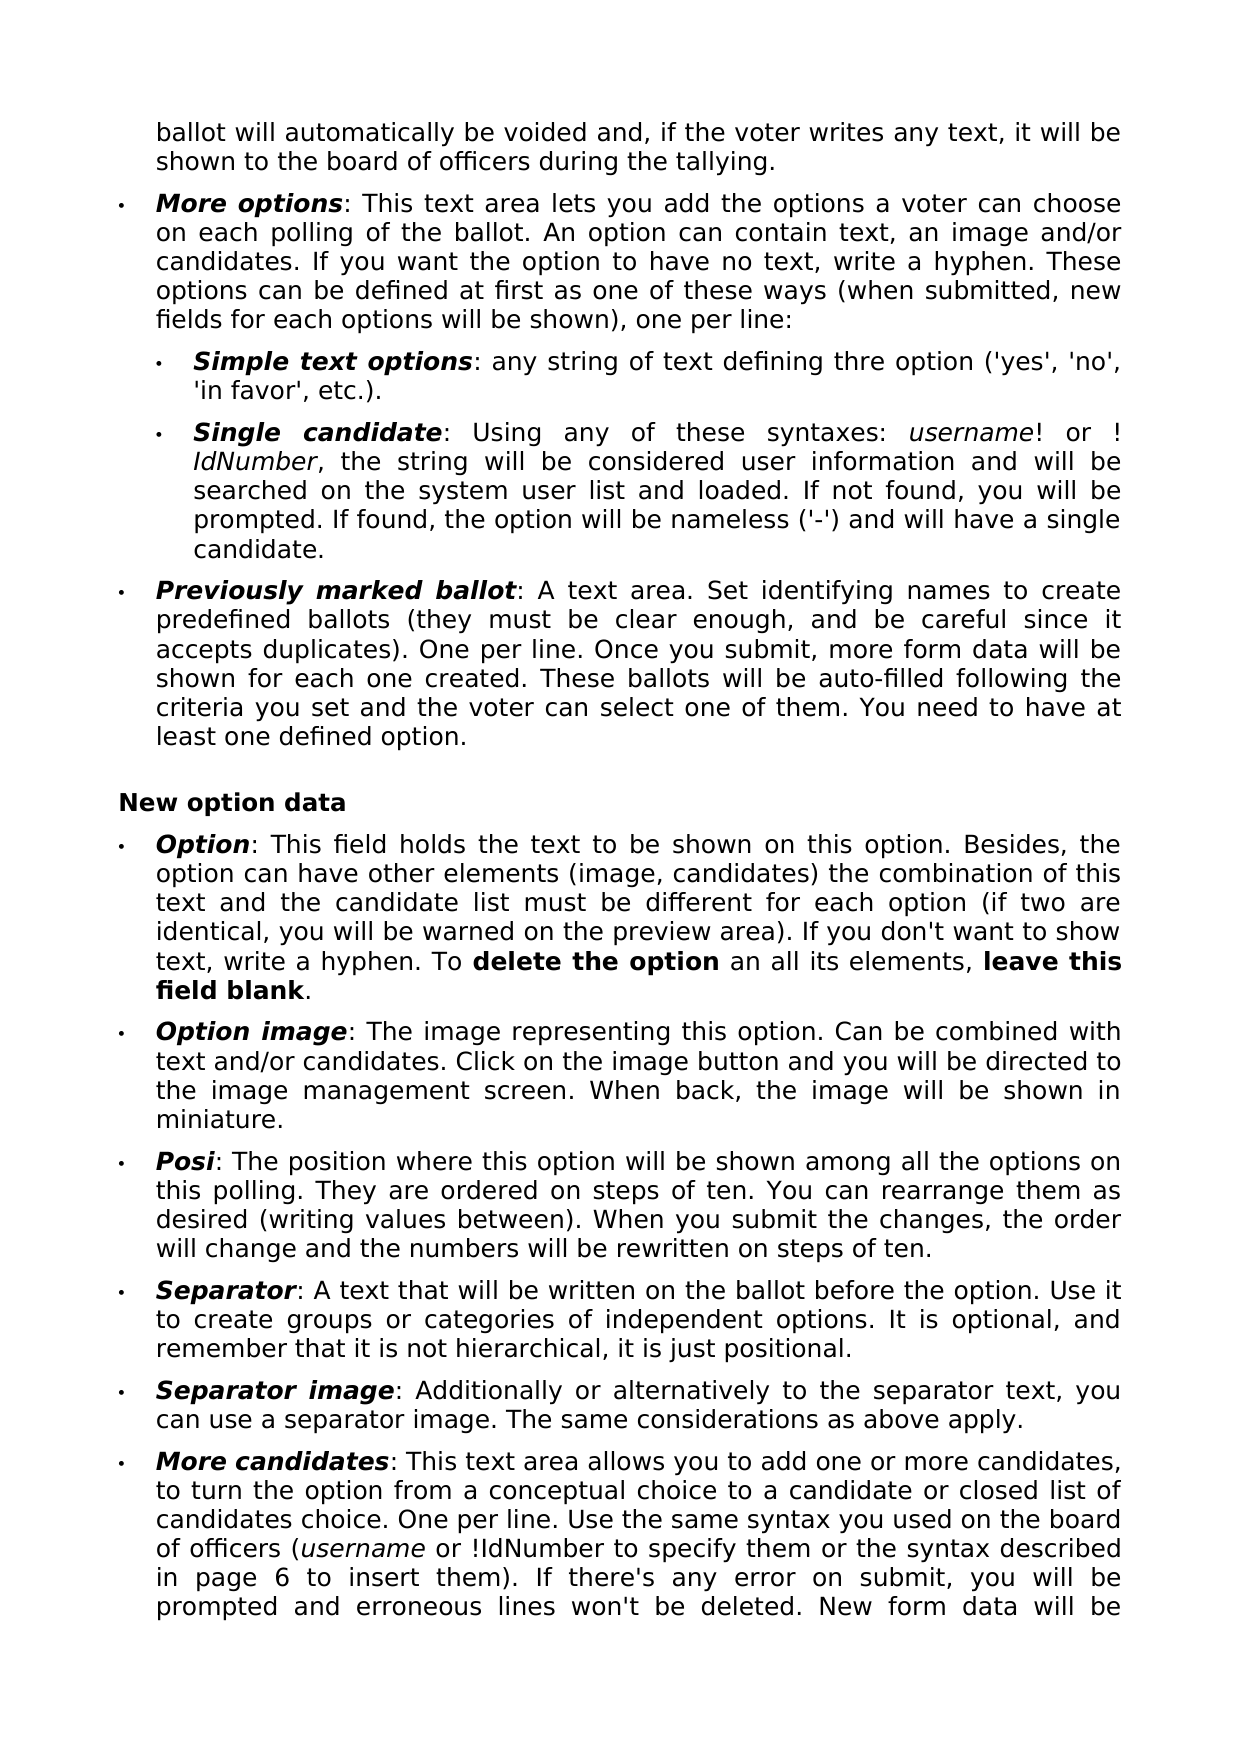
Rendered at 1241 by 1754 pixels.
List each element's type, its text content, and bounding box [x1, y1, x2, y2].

subtitle New option data [118, 789, 1122, 818]
list Option image: The image representing this option. Can be combined with text and/or candidates. Click on the image button and you will be directed to the image management screen. When back, the image will be shown in miniature. [118, 1018, 1122, 1134]
list Separator image: Additionally or alternatively to the separator text, you can use a separator image. The same considerations as above apply. [118, 1376, 1122, 1434]
list Previously marked ballot: A text area. Set identifying names to create predefined ballots (they must be clear enough, and be careful since it accepts duplicates). One per line. Once you submit, more form data will be shown for each one created. These ballots will be auto-filled following the criteria you set and the voter can select one of them. You need to have at least one defined option. [118, 576, 1122, 751]
list More candidates: This text area allows you to add one or more candidates, to turn the option from a conceptual choice to a candidate or closed list of candidates choice. One per line. Use the same syntax you used on the board of officers (username or !IdNumber to specify them or the syntax described in page 5 to insert them). If there's any error on submit, you will be prompted and erroneous lines won't be deleted. New form data will be shown after inserting them. [118, 1447, 1122, 1622]
list More options: This text area lets you add the options a voter can choose on each polling of the ballot. An option can contain text, an image and/or candidates. If you want the option to have no text, write a hyphen. These options can be defined at first as one of these ways (when submitted, new fields for each options will be shown), one per line: [118, 189, 1122, 335]
list Separator: A text that will be written on the ballot before the option. Use it to create groups or categories of independent options. It is optional, and remember that it is not hierarchical, it is just positional. [118, 1276, 1122, 1363]
list Simple text options: any string of text defining thre option ('yes', 'no', 'in favor', etc.). [156, 347, 1122, 406]
list Option: This field holds the text to be shown on this option. Besides, the option can have other elements (image, candidates) the combination of this text and the candidate list must be different for each option (if two are identical, you will be warned on the preview area). If you don't want to show text, write a hyphen. To delete the option an all its elements, leave this field blank. [118, 830, 1122, 1005]
list Posi: The position where this option will be shown among all the options on this polling. They are ordered on steps of ten. You can rearrange them as desired (writing values between). When you submit the changes, the order will change and the numbers will be rewritten on steps of ten. [118, 1147, 1122, 1263]
list ballot will automatically be voided and, if the voter writes any text, it will be shown to the board of officers during the tallying. [118, 118, 1122, 176]
list Single candidate: Using any of these syntaxes: username! or !IdNumber, the string will be considered user information and will be searched on the system user list and loaded. If not found, you will be prompted. If found, the option will be nameless ('-') and will have a single candidate. [156, 418, 1122, 564]
